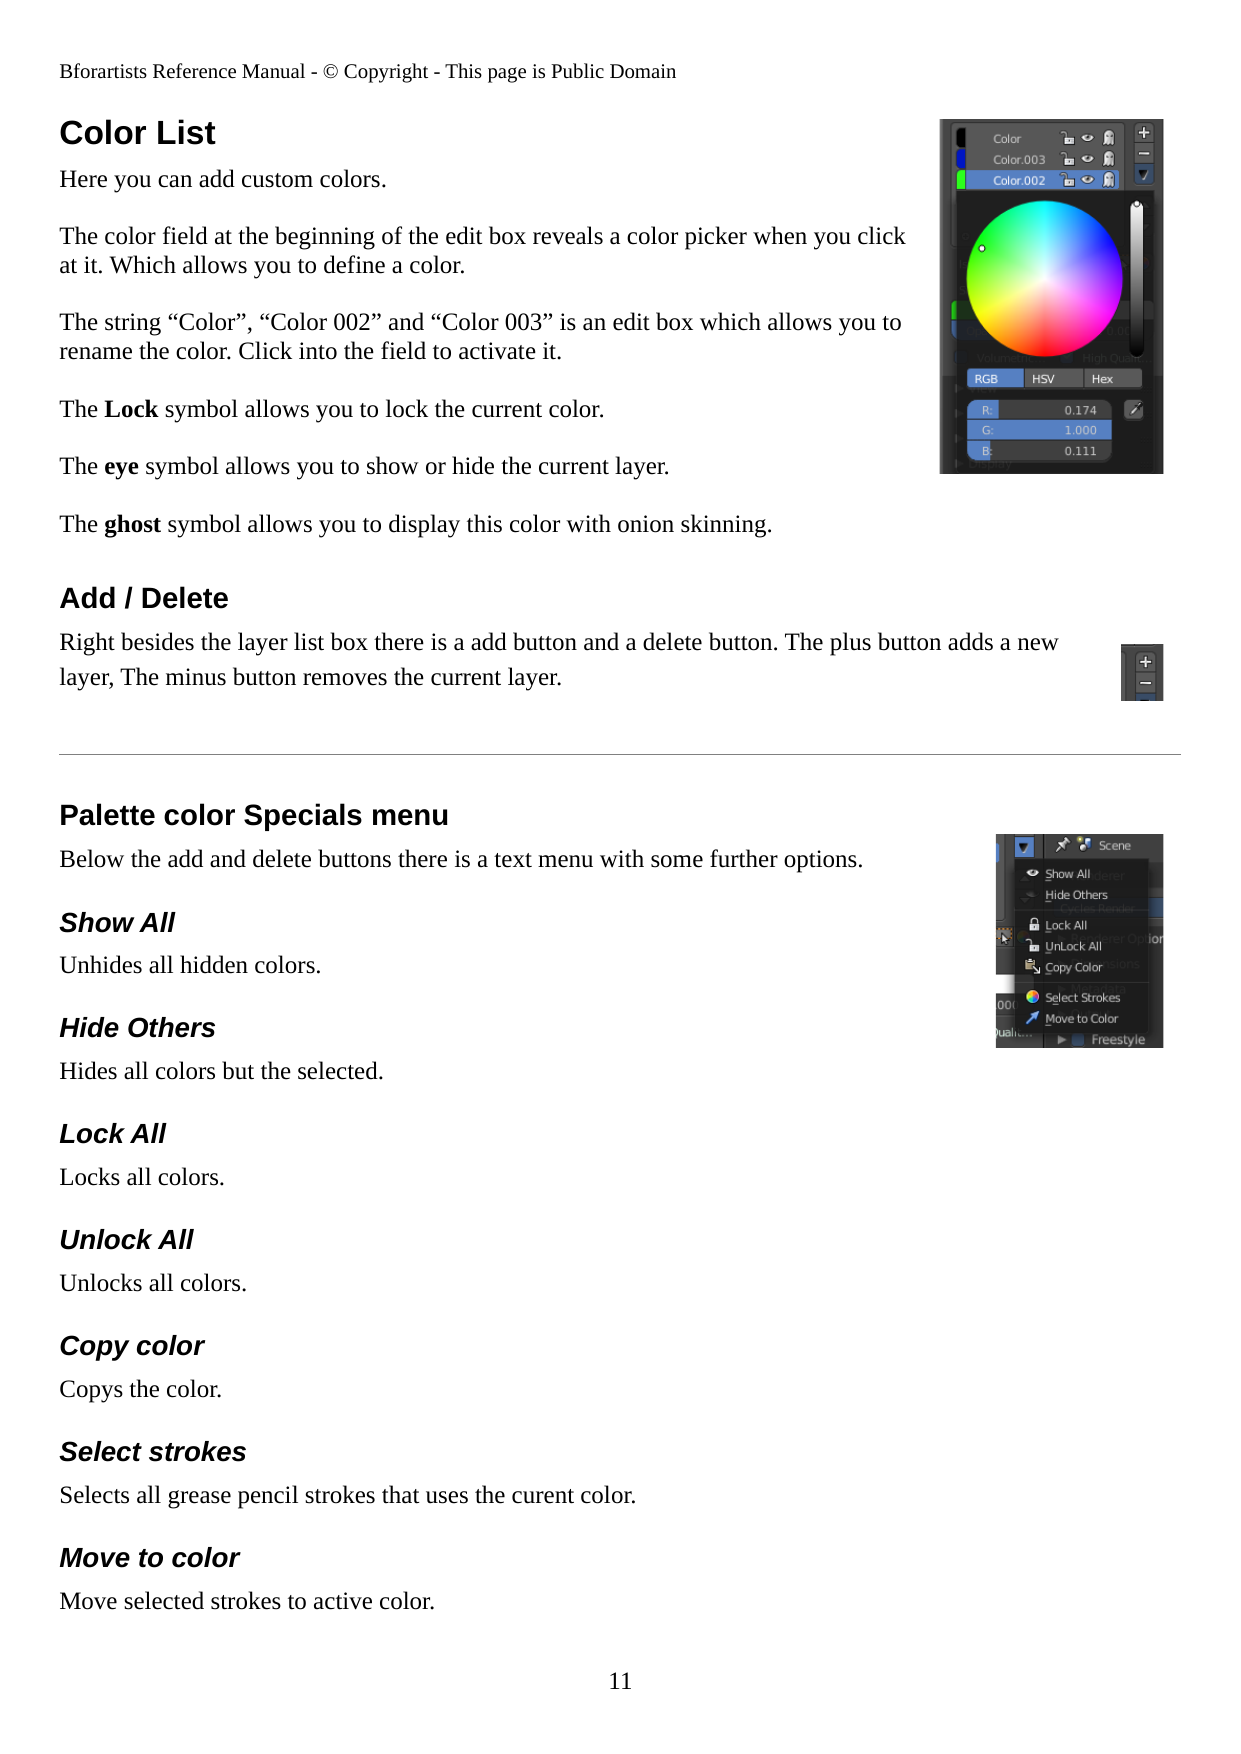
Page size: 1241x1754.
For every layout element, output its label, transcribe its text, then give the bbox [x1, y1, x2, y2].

text Move selected strokes to active color. [59, 1586, 1181, 1615]
subtitle Hide Others [59, 1012, 995, 1044]
text The color field at the beginning of the edit box reveals a color picker when you click at it. Which allows you to define a color. [59, 221, 939, 279]
subtitle Unlock All [59, 1224, 1181, 1256]
subtitle Move to color [59, 1542, 1181, 1573]
text Right besides the layer list box there is a add button and a delete button. The plus button adds a new layer, The minus button removes the current layer. [59, 627, 1181, 690]
text Hides all colors but the selected. [59, 1056, 1181, 1085]
subtitle [1164, 906, 1181, 938]
text Locks all colors. [59, 1162, 1181, 1191]
subtitle Select strokes [59, 1436, 1181, 1467]
subtitle Palette color Specials menu [59, 798, 1181, 832]
picture [939, 119, 1164, 474]
text Unlocks all colors. [59, 1268, 1181, 1297]
text Here you can add custom colors. [59, 164, 939, 192]
subtitle Show All [59, 906, 995, 938]
text Copys the color. [59, 1374, 1181, 1403]
picture [995, 834, 1164, 1048]
text The ghost symbol allows you to display this color with onion skinning. [59, 509, 1181, 537]
text Below the add and delete buttons there is a text menu with some further options. [59, 844, 995, 873]
text Unhides all hidden colors. [59, 950, 995, 979]
subtitle [1164, 1012, 1181, 1044]
subtitle Copy color [59, 1330, 1181, 1362]
text Selects all grease pencil strokes that uses the curent color. [59, 1480, 1181, 1509]
text The string “Color”, “Color 002” and “Color 003” is an edit box which allows you to rename the color. Click into the field to activate it. [59, 307, 939, 365]
picture [1121, 644, 1164, 701]
subtitle Lock All [59, 1118, 1181, 1150]
text The Lock symbol allows you to lock the current color. [59, 394, 939, 422]
subtitle Color List [59, 113, 1181, 151]
subtitle Add / Delete [59, 581, 1181, 614]
text The eye symbol allows you to show or hide the current layer. [59, 451, 1181, 480]
